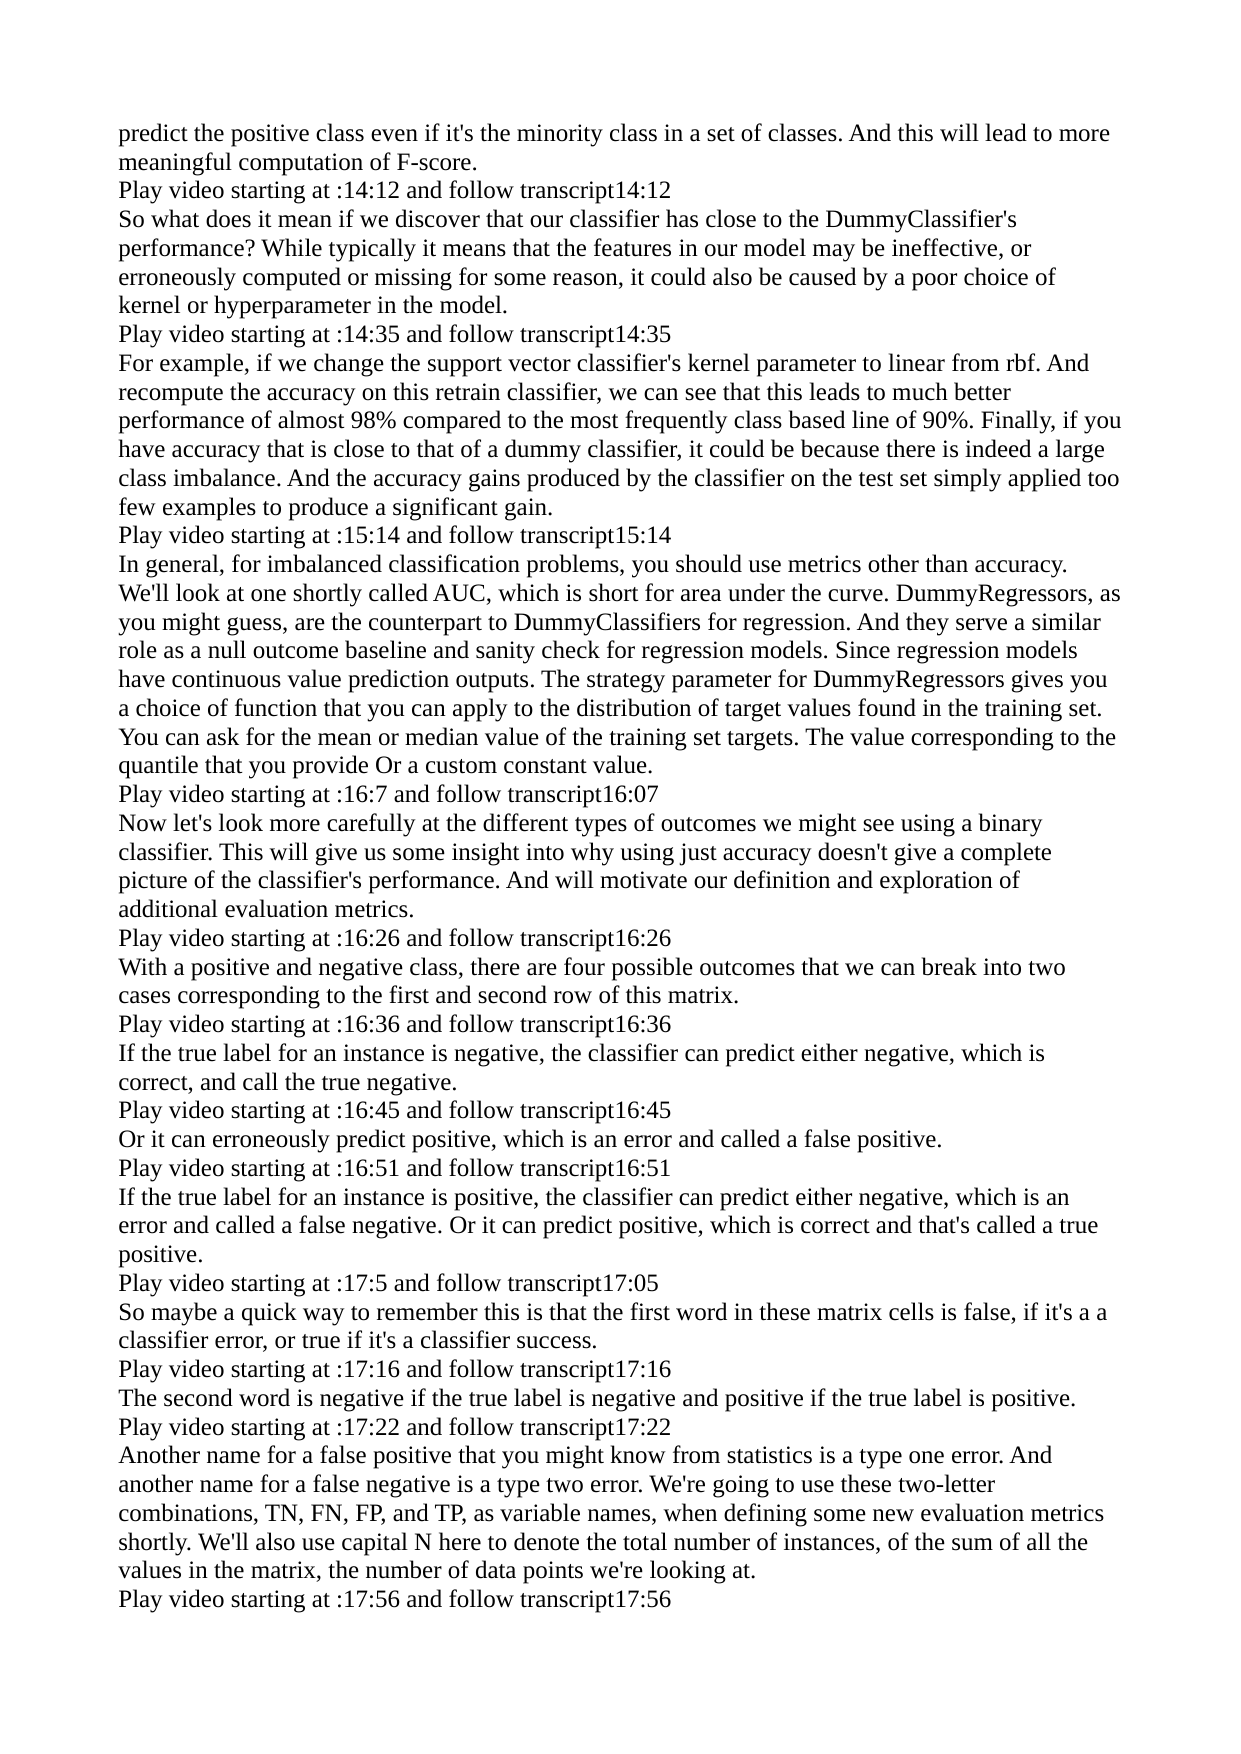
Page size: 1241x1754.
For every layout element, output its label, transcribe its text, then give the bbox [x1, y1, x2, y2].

text Now let's look more carefully at the different types of outcomes we might see using a binary classifier. This will give us some insight into why using just accuracy doesn't give a complete picture of the classifier's performance. And will motivate our definition and exploration of additional evaluation metrics. [118, 808, 1122, 923]
text Play video starting at :16:7 and follow transcript16:07 [118, 779, 1122, 808]
text Play video starting at :17:56 and follow transcript17:56 [118, 1584, 1122, 1613]
text Play video starting at :14:12 and follow transcript14:12 [118, 176, 1122, 204]
text Play video starting at :17:16 and follow transcript17:16 [118, 1354, 1122, 1383]
text Play video starting at :17:5 and follow transcript17:05 [118, 1268, 1122, 1297]
text For example, if we change the support vector classifier's kernel parameter to linear from rbf. And recompute the accuracy on this retrain classifier, we can see that this leads to much better performance of almost 98% compared to the most frequently class based line of 90%. Finally, if you have accuracy that is close to that of a dummy classifier, it could be because there is indeed a large class imbalance. And the accuracy gains produced by the classifier on the test set simply applied too few examples to produce a significant gain. [118, 348, 1122, 521]
text Play video starting at :15:14 and follow transcript15:14 [118, 521, 1122, 549]
text Another name for a false positive that you might know from statistics is a type one error. And another name for a false negative is a type two error. We're going to use these two-letter combinations, TN, FN, FP, and TP, as variable names, when defining some new evaluation metrics shortly. We'll also use capital N here to denote the total number of instances, of the sum of all the values in the matrix, the number of data points we're looking at. [118, 1441, 1122, 1584]
text If the true label for an instance is negative, the classifier can predict either negative, which is correct, and call the true negative. [118, 1038, 1122, 1096]
text With a positive and negative class, there are four possible outcomes that we can break into two cases corresponding to the first and second row of this matrix. [118, 952, 1122, 1009]
text Or it can erroneously predict positive, which is an error and called a false positive. [118, 1124, 1122, 1153]
text If the true label for an instance is positive, the classifier can predict either negative, which is an error and called a false negative. Or it can predict positive, which is correct and that's called a true positive. [118, 1182, 1122, 1268]
text In general, for imbalanced classification problems, you should use metrics other than accuracy. We'll look at one shortly called AUC, which is short for area under the curve. DummyRegressors, as you might guess, are the counterpart to DummyClassifiers for regression. And they serve a similar role as a null outcome baseline and sanity check for regression models. Since regression models have continuous value prediction outputs. The strategy parameter for DummyRegressors gives you a choice of function that you can apply to the distribution of target values found in the training set. You can ask for the mean or median value of the training set targets. The value corresponding to the quantile that you provide Or a custom constant value. [118, 549, 1122, 779]
text Play video starting at :17:22 and follow transcript17:22 [118, 1412, 1122, 1441]
text Play video starting at :16:51 and follow transcript16:51 [118, 1153, 1122, 1182]
text The second word is negative if the true label is negative and positive if the true label is positive. [118, 1383, 1122, 1412]
text Play video starting at :14:35 and follow transcript14:35 [118, 319, 1122, 348]
text Play video starting at :16:26 and follow transcript16:26 [118, 923, 1122, 952]
text Play video starting at :16:36 and follow transcript16:36 [118, 1009, 1122, 1038]
text So what does it mean if we discover that our classifier has close to the DummyClassifier's performance? While typically it means that the features in our model may be ineffective, or erroneously computed or missing for some reason, it could also be caused by a poor choice of kernel or hyperparameter in the model. [118, 204, 1122, 319]
text So maybe a quick way to remember this is that the first word in these matrix cells is false, if it's a a classifier error, or true if it's a classifier success. [118, 1297, 1122, 1354]
text Play video starting at :16:45 and follow transcript16:45 [118, 1096, 1122, 1124]
text predict the positive class even if it's the minority class in a set of classes. And this will lead to more meaningful computation of F-score. [118, 118, 1122, 176]
